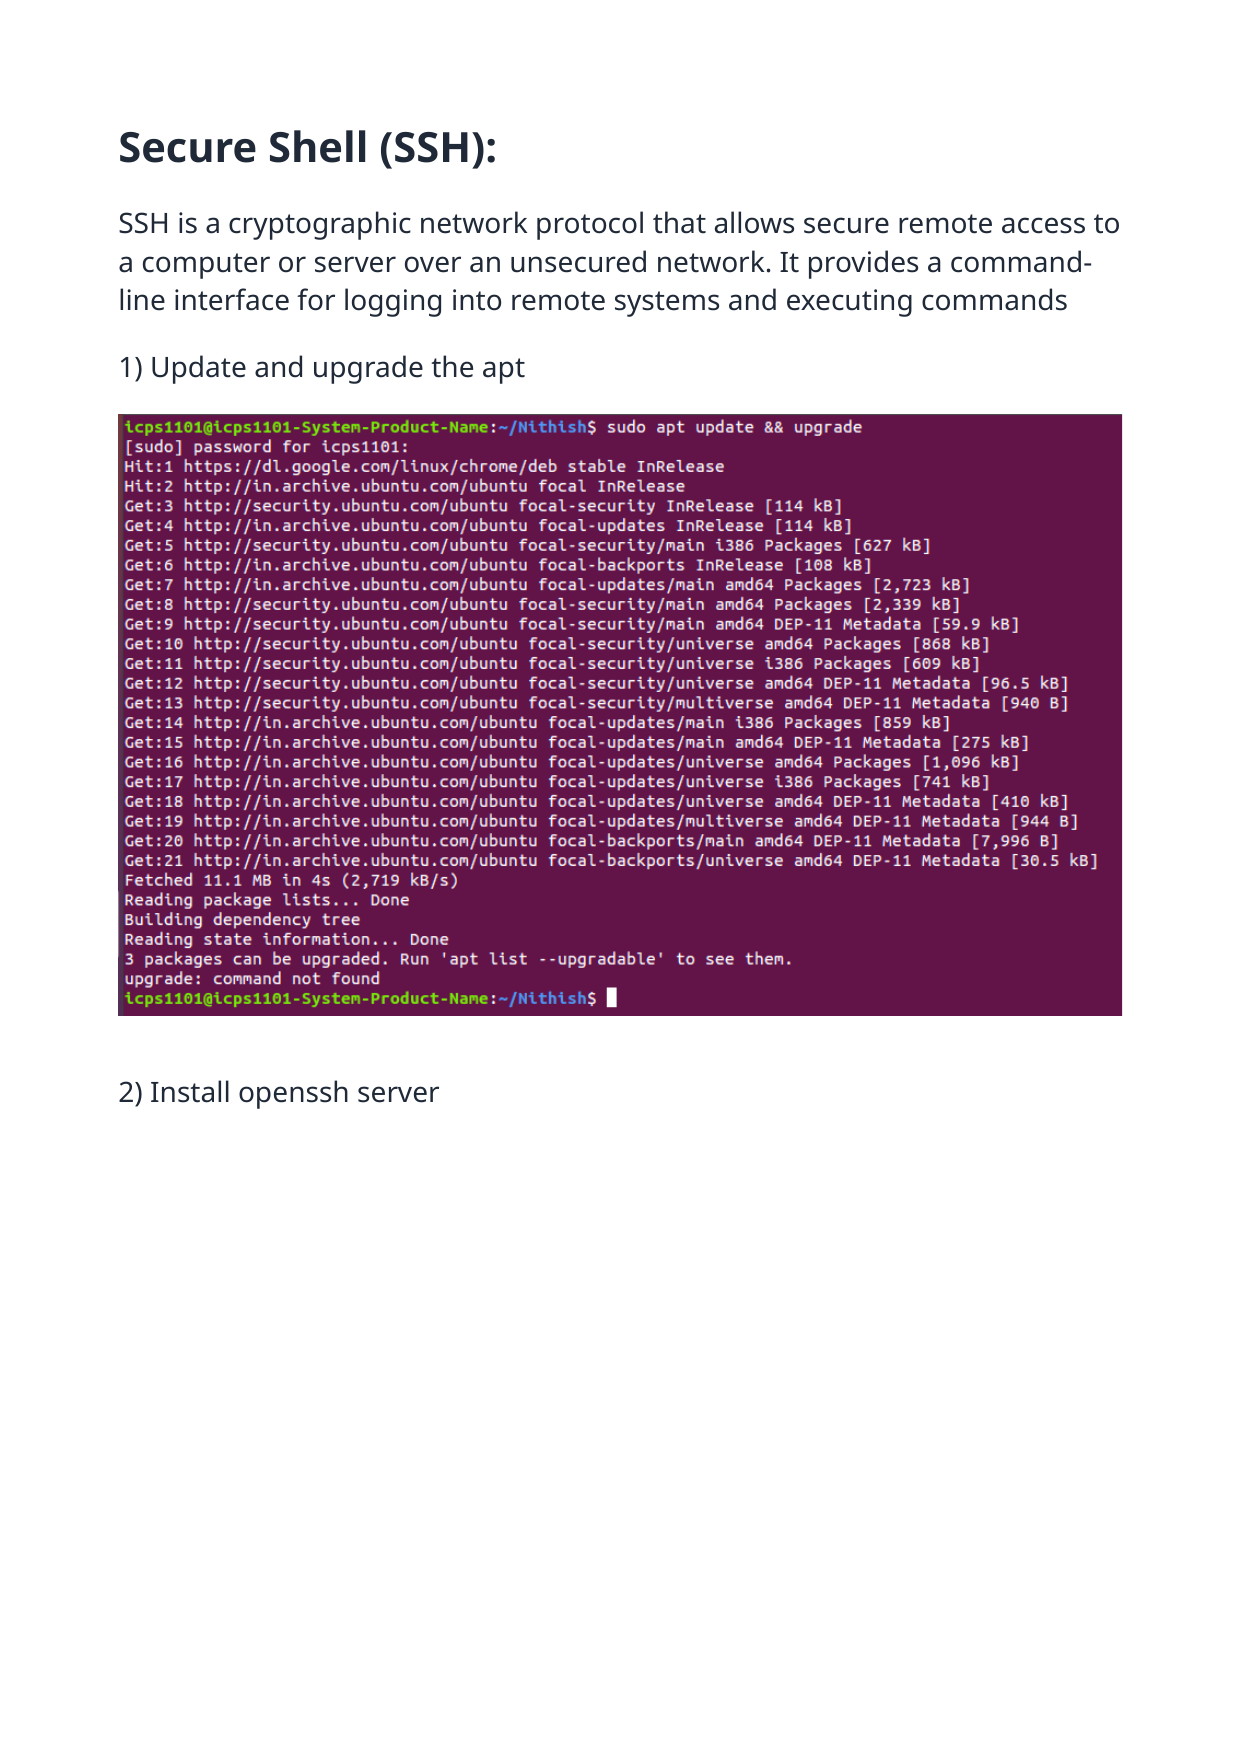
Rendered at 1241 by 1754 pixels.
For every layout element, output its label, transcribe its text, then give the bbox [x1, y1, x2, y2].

picture [118, 414, 1123, 1016]
text 1) Update and upgrade the apt [118, 347, 1122, 386]
text SSH is a cryptographic network protocol that allows secure remote access to a computer or server over an unsecured network. It provides a command-line interface for logging into remote systems and executing commands [118, 204, 1122, 319]
text 2) Install openssh server [118, 1073, 1122, 1111]
text Secure Shell (SSH): [118, 118, 1122, 175]
